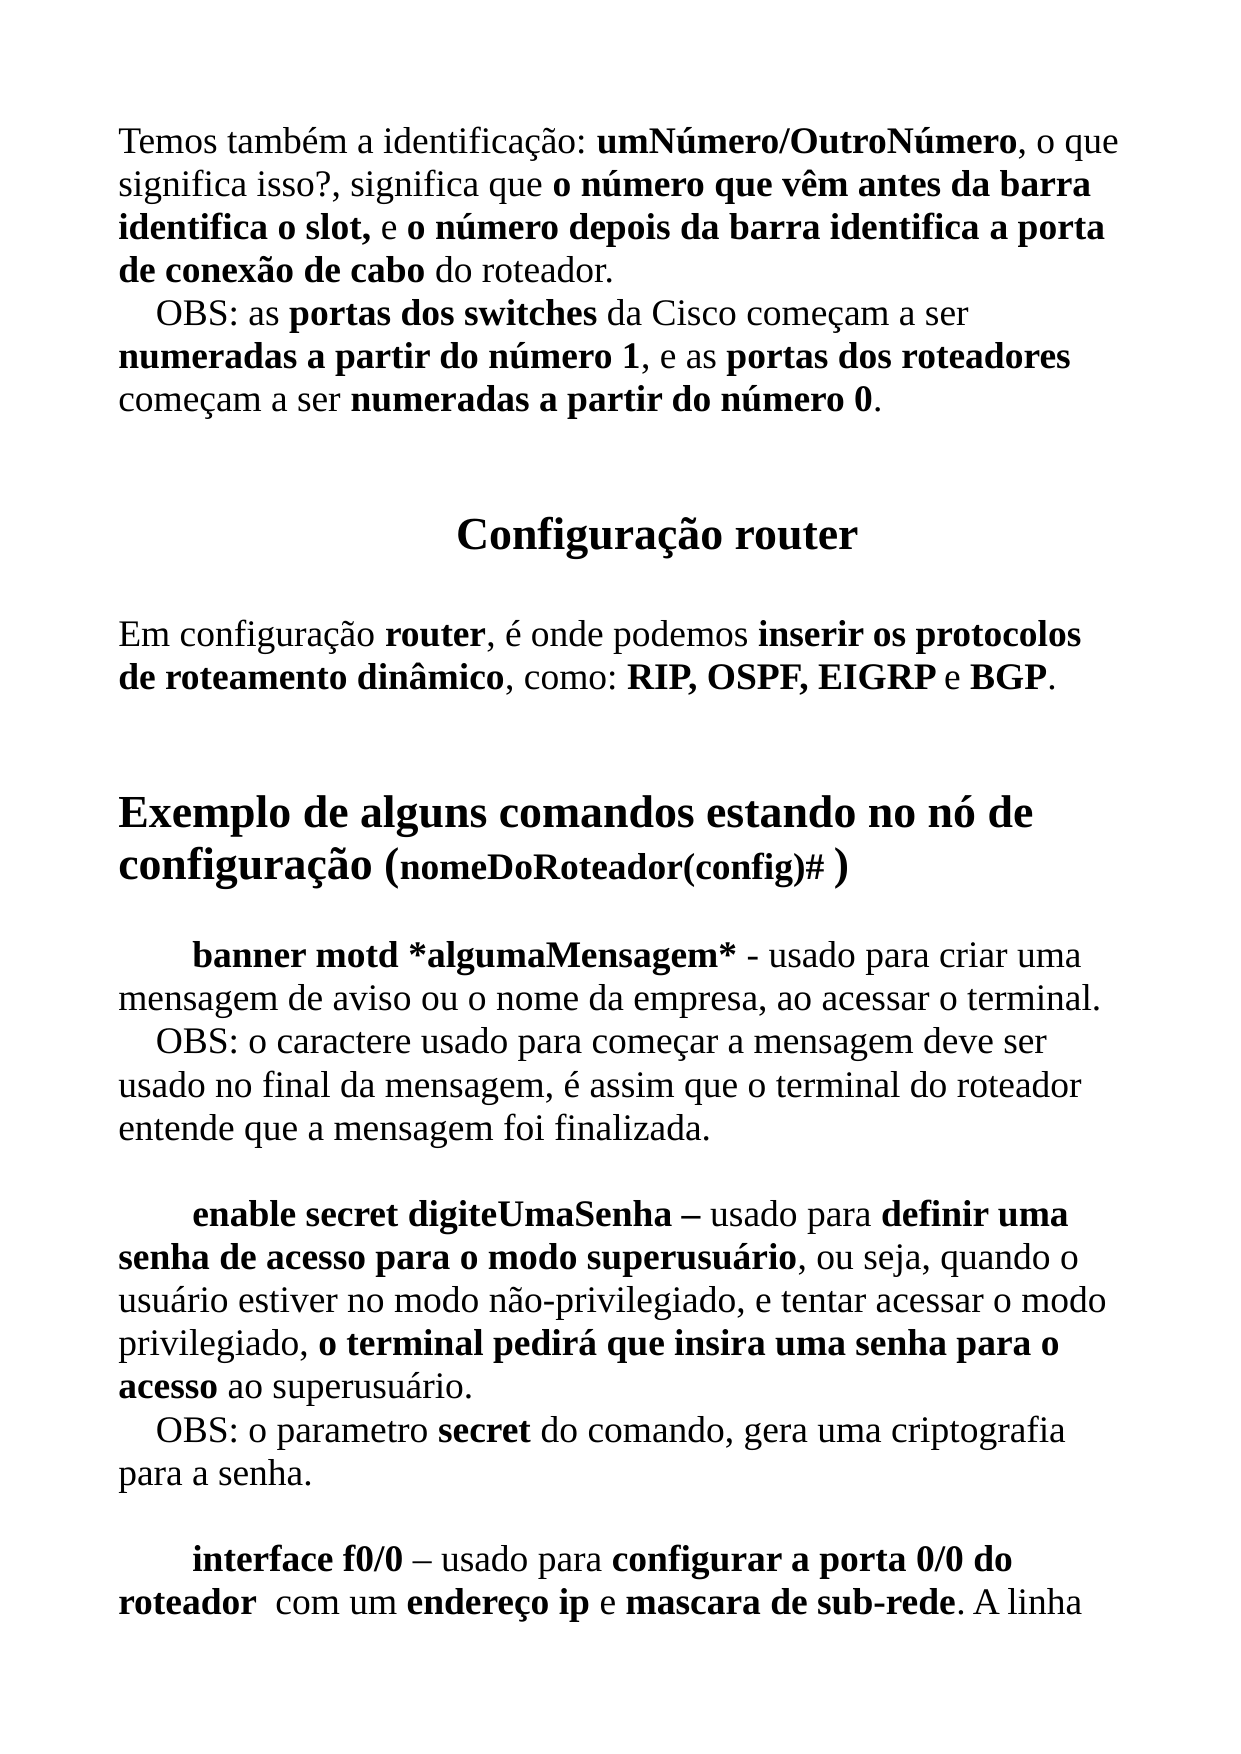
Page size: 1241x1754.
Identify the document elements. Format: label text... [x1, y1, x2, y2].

text Configuração router [118, 506, 1122, 559]
text interface f0/0 – usado para configurar a porta 0/0 do roteador com um endereço ip e mascara de sub-rede. A linha [118, 1536, 1122, 1623]
text banner motd *algumaMensagem* - usado para criar uma mensagem de aviso ou o nome da empresa, ao acessar o terminal. [118, 933, 1122, 1019]
text Temos também a identificação: umNúmero/OutroNúmero, o que significa isso?, significa que o número que vêm antes da barra identifica o slot, e o número depois da barra identifica a porta de conexão de cabo do roteador. [118, 118, 1122, 291]
text OBS: o parametro secret do comando, gera uma criptografia para a senha. [118, 1407, 1122, 1493]
text Exemplo de alguns comandos estando no nó de configuração (nomeDoRoteador(config)# ) [118, 784, 1122, 889]
text OBS: as portas dos switches da Cisco começam a ser numeradas a partir do número 1, e as portas dos roteadores começam a ser numeradas a partir do número 0. [118, 291, 1122, 420]
text OBS: o caractere usado para começar a mensagem deve ser usado no final da mensagem, é assim que o terminal do roteador entende que a mensagem foi finalizada. [118, 1019, 1122, 1148]
text enable secret digiteUmaSenha – usado para definir uma senha de acesso para o modo superusuário, ou seja, quando o usuário estiver no modo não-privilegiado, e tentar acessar o modo privilegiado, o terminal pedirá que insira uma senha para o acesso ao superusuário. [118, 1191, 1122, 1407]
text Em configuração router, é onde podemos inserir os protocolos de roteamento dinâmico, como: RIP, OSPF, EIGRP e BGP. [118, 612, 1122, 698]
